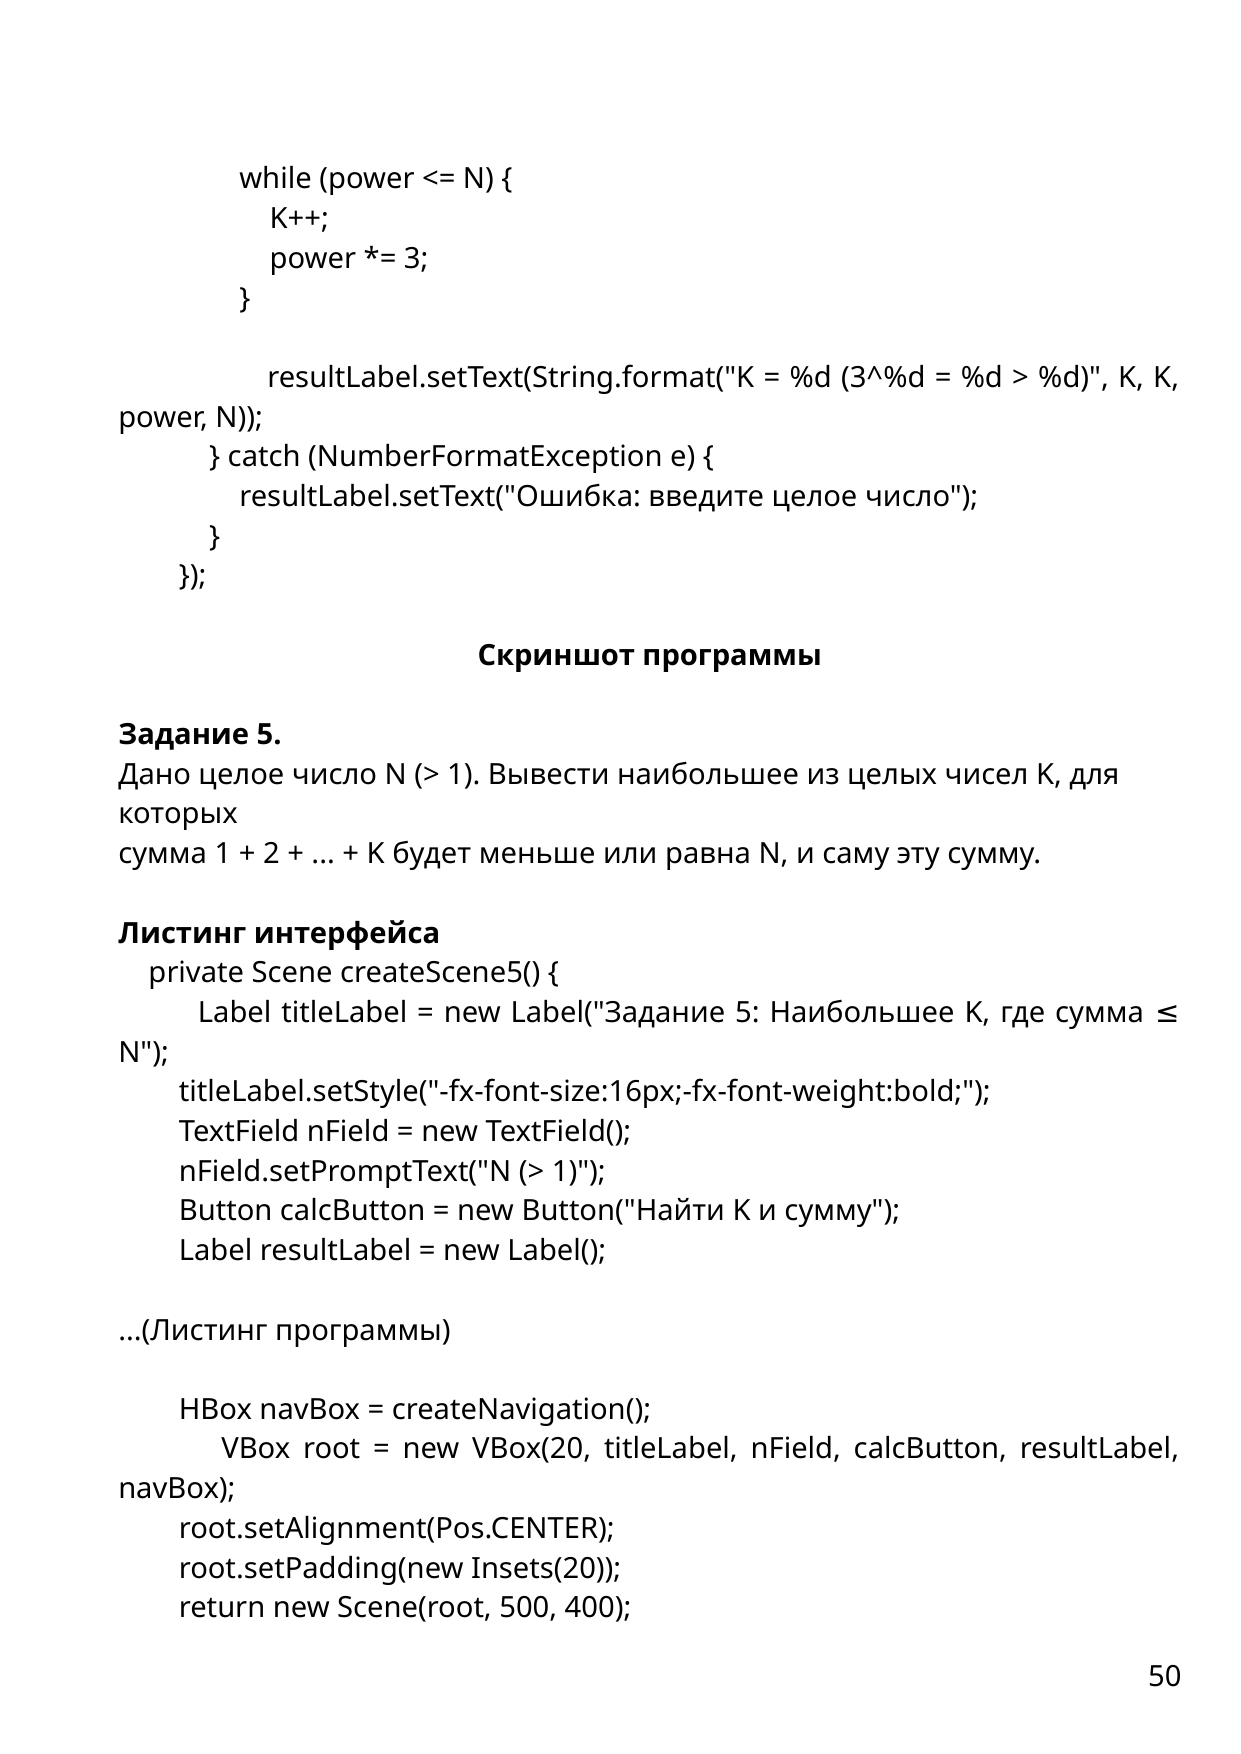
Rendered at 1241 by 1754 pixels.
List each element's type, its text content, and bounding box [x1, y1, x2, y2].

text titleLabel.setStyle("-fx-font-size:16px;-fx-font-weight:bold;"); [118, 1071, 1181, 1110]
text resultLabel.setText(String.format("K = %d (3^%d = %d > %d)", K, K, power, N)); [118, 356, 1181, 436]
text Дано целое число N (> 1). Вывести наибольшее из целых чисел K, для которых [118, 753, 1181, 832]
text Label titleLabel = new Label("Задание 5: Наибольшее K, где сумма ≤ N"); [118, 991, 1181, 1071]
text Button calcButton = new Button("Найти K и сумму"); [118, 1190, 1181, 1229]
text while (power <= N) { [118, 158, 1181, 197]
text resultLabel.setText("Ошибка: введите целое число"); [118, 475, 1181, 515]
text private Scene createScene5() { [118, 952, 1181, 991]
text root.setAlignment(Pos.CENTER); [118, 1507, 1181, 1547]
text сумма 1 + 2 + ... + K будет меньше или равна N, и саму эту сумму. [118, 832, 1181, 872]
text } [118, 277, 1181, 317]
text return new Scene(root, 500, 400); [118, 1587, 1181, 1626]
text } [118, 515, 1181, 555]
text Задание 5. [118, 713, 1181, 753]
text VBox root = new VBox(20, titleLabel, nField, calcButton, resultLabel, navBox); [118, 1428, 1181, 1507]
text root.setPadding(new Insets(20)); [118, 1547, 1181, 1587]
text power *= 3; [118, 237, 1181, 277]
text Листинг интерфейса [118, 912, 1181, 952]
text nField.setPromptText("N (> 1)"); [118, 1150, 1181, 1190]
text HBox navBox = createNavigation(); [118, 1388, 1181, 1428]
text TextField nField = new TextField(); [118, 1110, 1181, 1150]
text }); [118, 555, 1181, 594]
text Label resultLabel = new Label(); [118, 1229, 1181, 1269]
text Скриншот программы [118, 634, 1181, 674]
text K++; [118, 197, 1181, 237]
text } catch (NumberFormatException e) { [118, 436, 1181, 475]
text ...(Листинг программы) [118, 1309, 1181, 1348]
